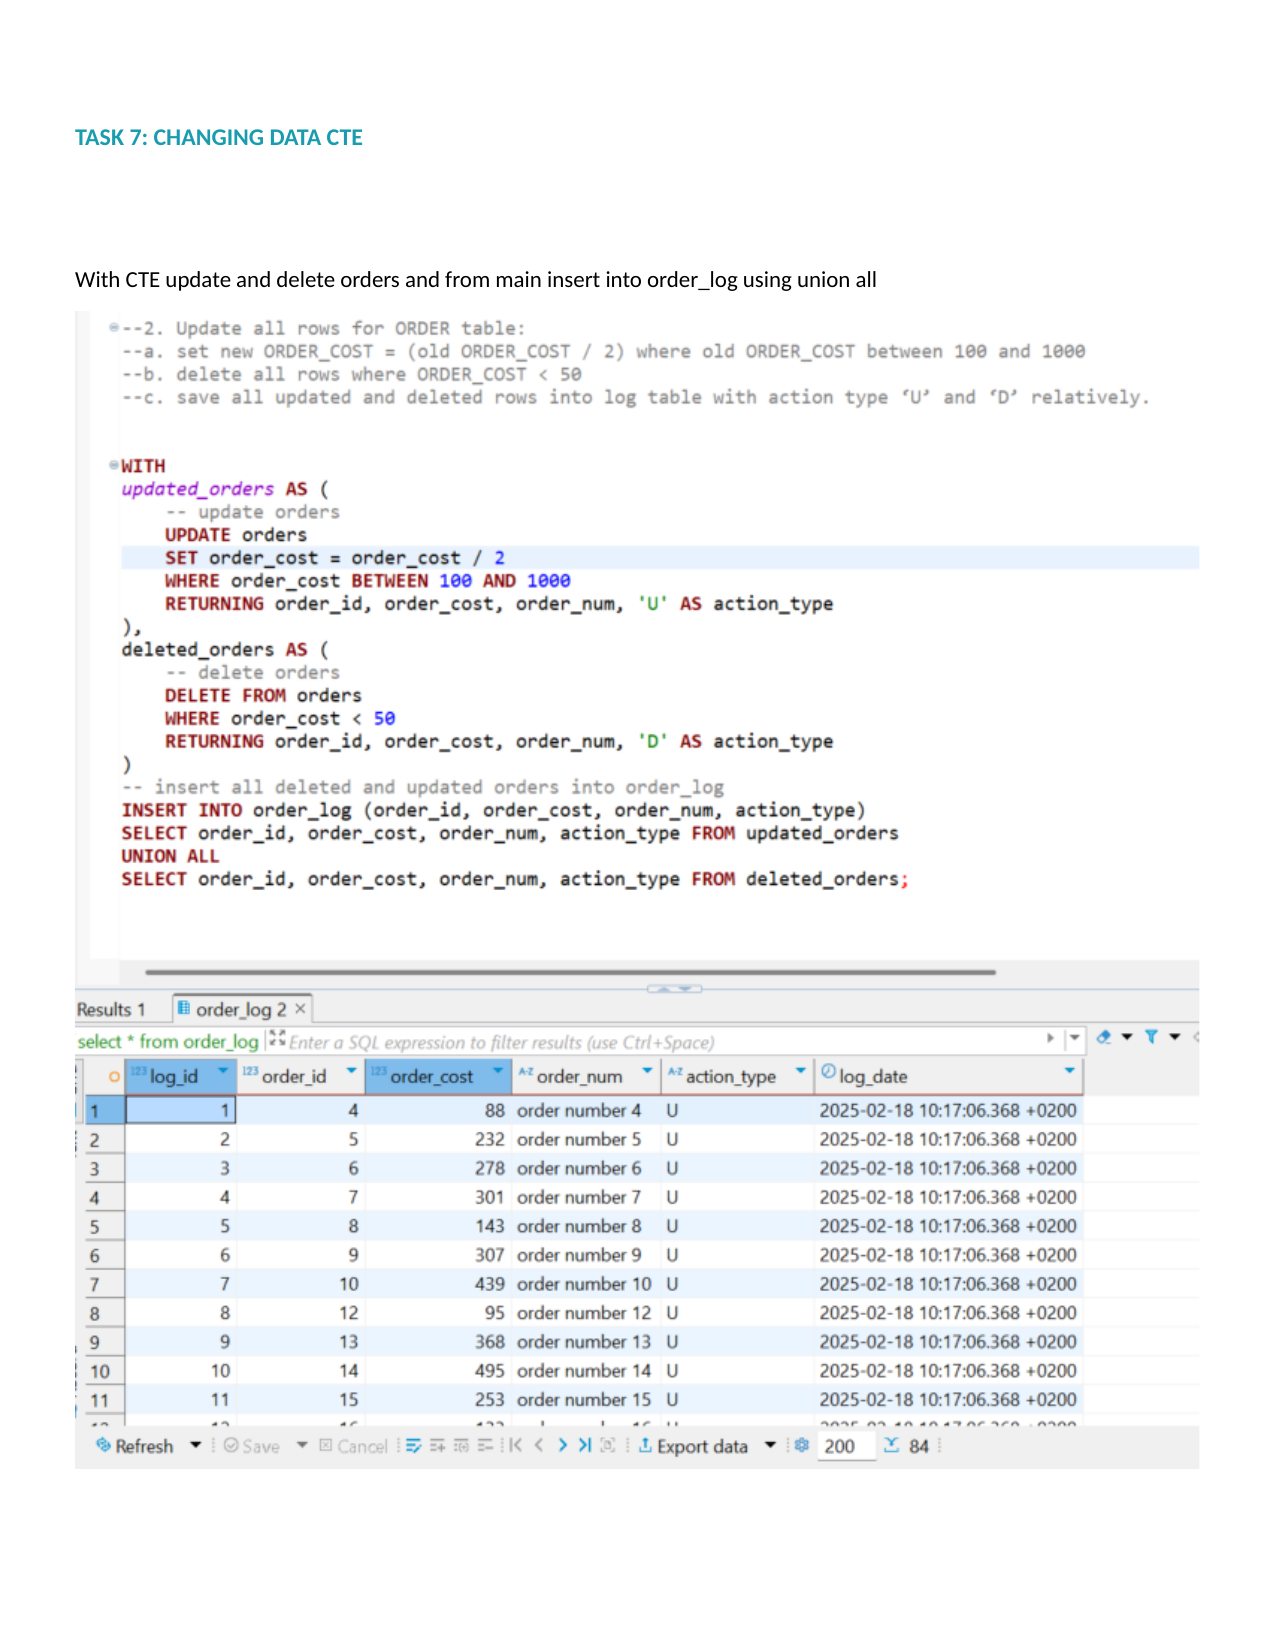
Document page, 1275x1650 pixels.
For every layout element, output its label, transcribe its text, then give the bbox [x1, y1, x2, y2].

text TASK 7: CHANGING DATA CTE [75, 122, 1200, 151]
text With CTE update and delete orders and from main insert into order_log using union all [75, 265, 1200, 293]
